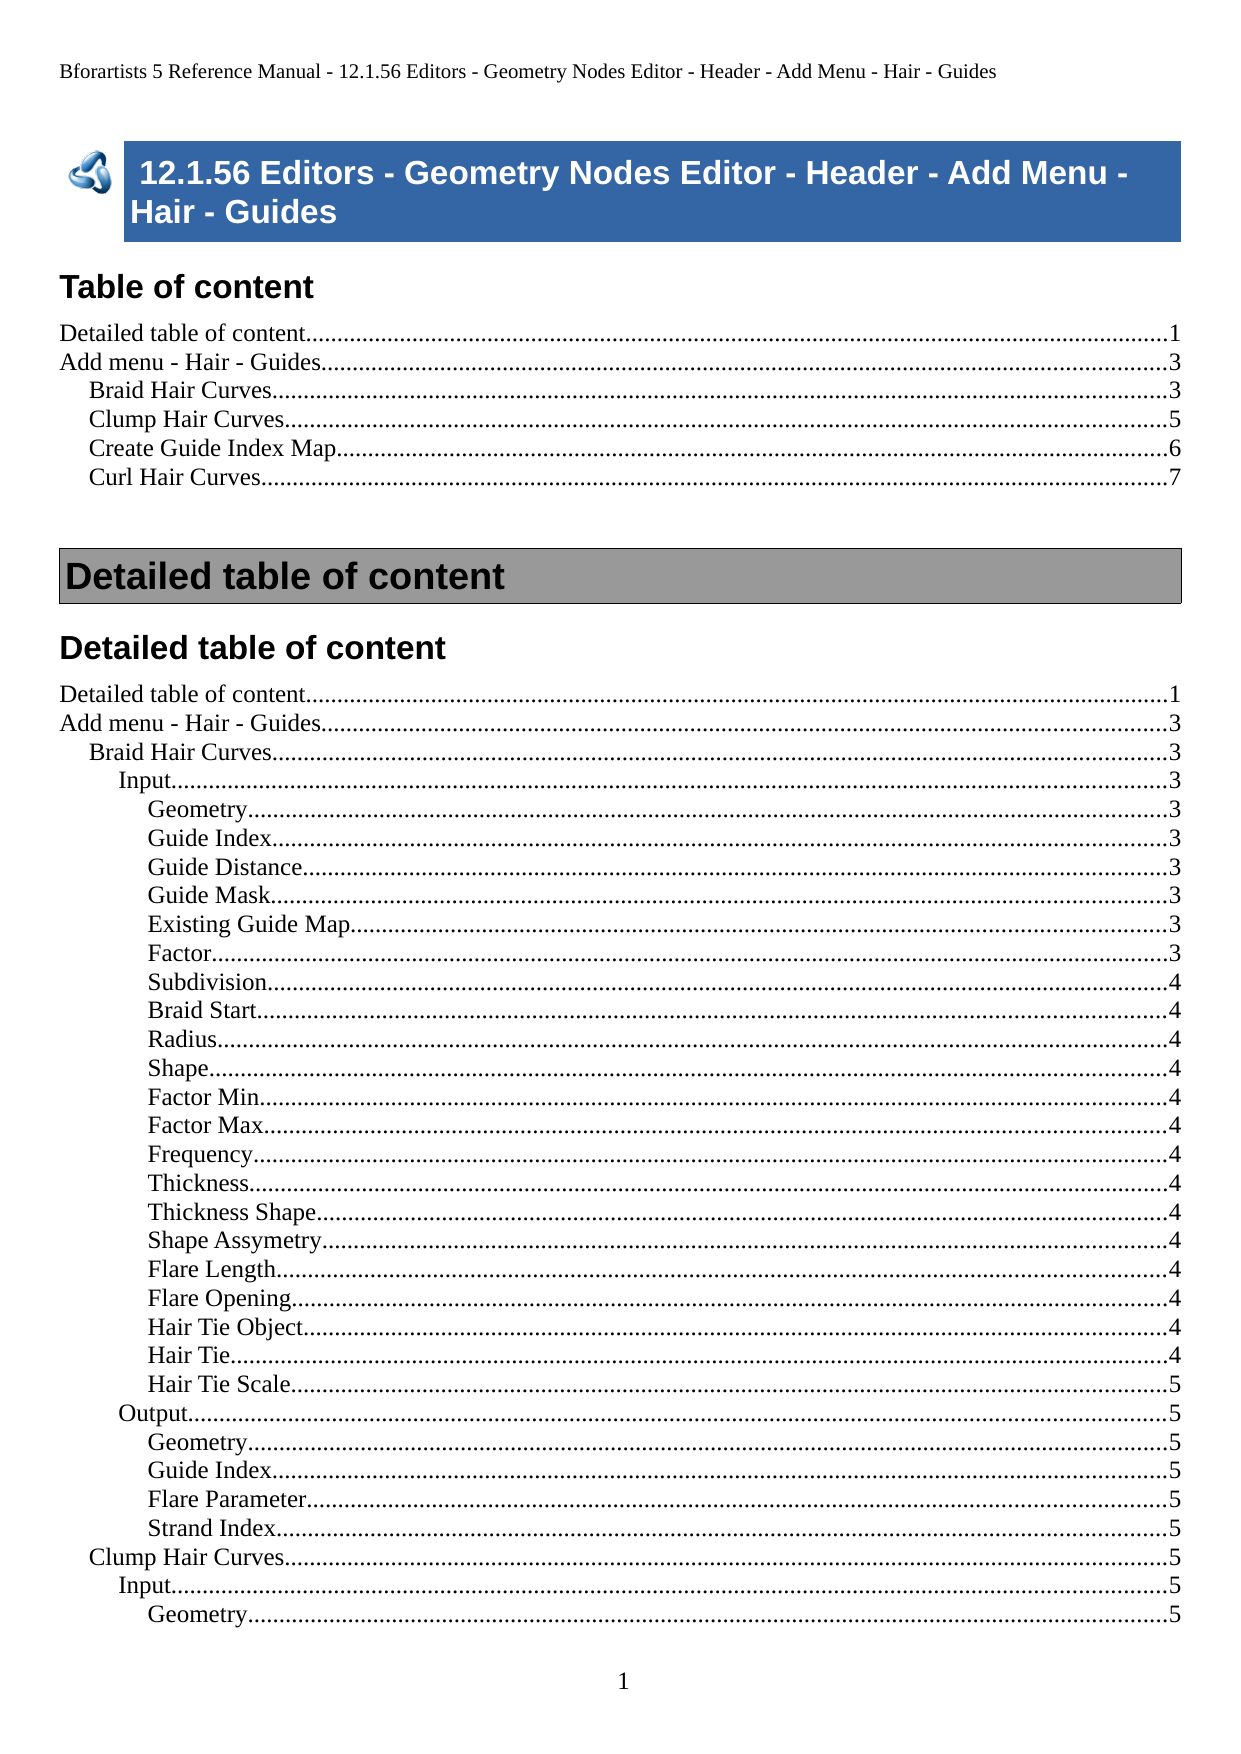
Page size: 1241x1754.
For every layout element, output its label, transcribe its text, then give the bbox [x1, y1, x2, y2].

subtitle Detailed table of content [59, 628, 1181, 667]
text Factor Max 4 [147, 1110, 1181, 1139]
text Hair Tie Scale 5 [147, 1369, 1181, 1398]
text Frequency 4 [147, 1139, 1181, 1168]
text Radius 4 [147, 1024, 1181, 1053]
text Geometry 5 [147, 1599, 1181, 1628]
text Shape Assymetry 4 [147, 1225, 1181, 1254]
text Factor 3 [147, 938, 1181, 967]
subtitle Table of content [59, 267, 1181, 305]
text Thickness Shape 4 [147, 1197, 1181, 1225]
text Guide Mask 3 [147, 880, 1181, 909]
text Output 5 [118, 1398, 1181, 1427]
text Hair Tie Object 4 [147, 1312, 1181, 1340]
text Curl Hair Curves 7 [88, 462, 1181, 490]
text Geometry 3 [147, 794, 1181, 823]
text Flare Opening 4 [147, 1283, 1181, 1312]
text Create Guide Index Map 6 [88, 433, 1181, 462]
picture [65, 147, 114, 197]
text Input 5 [118, 1570, 1181, 1599]
text Add menu - Hair - Guides 3 [59, 347, 1181, 375]
text Clump Hair Curves 5 [88, 1542, 1181, 1570]
text Detailed table of content 1 [59, 679, 1181, 708]
text Shape 4 [147, 1053, 1181, 1082]
text Clump Hair Curves 5 [88, 404, 1181, 433]
text Guide Distance 3 [147, 852, 1181, 880]
text Subdivision 4 [147, 967, 1181, 995]
text Geometry 5 [147, 1427, 1181, 1455]
text Factor Min 4 [147, 1082, 1181, 1110]
text Hair Tie 4 [147, 1340, 1181, 1369]
text Braid Hair Curves 3 [88, 737, 1181, 765]
text Guide Index 5 [147, 1455, 1181, 1484]
text Braid Hair Curves 3 [88, 375, 1181, 404]
table_header Detailed table of content [60, 549, 1181, 603]
text Braid Start 4 [147, 995, 1181, 1024]
table_header [59, 141, 124, 242]
text Strand Index 5 [147, 1513, 1181, 1542]
text Flare Length 4 [147, 1254, 1181, 1283]
text Existing Guide Map 3 [147, 909, 1181, 938]
text Thickness 4 [147, 1168, 1181, 1197]
text Input 3 [118, 765, 1181, 794]
text Flare Parameter 5 [147, 1484, 1181, 1513]
text Detailed table of content 1 [59, 318, 1181, 347]
table_header 12.1.56 Editors - Geometry Nodes Editor - Header - Add Menu - Hair - Guides [124, 141, 1181, 242]
text Guide Index 3 [147, 823, 1181, 852]
text Add menu - Hair - Guides 3 [59, 708, 1181, 737]
